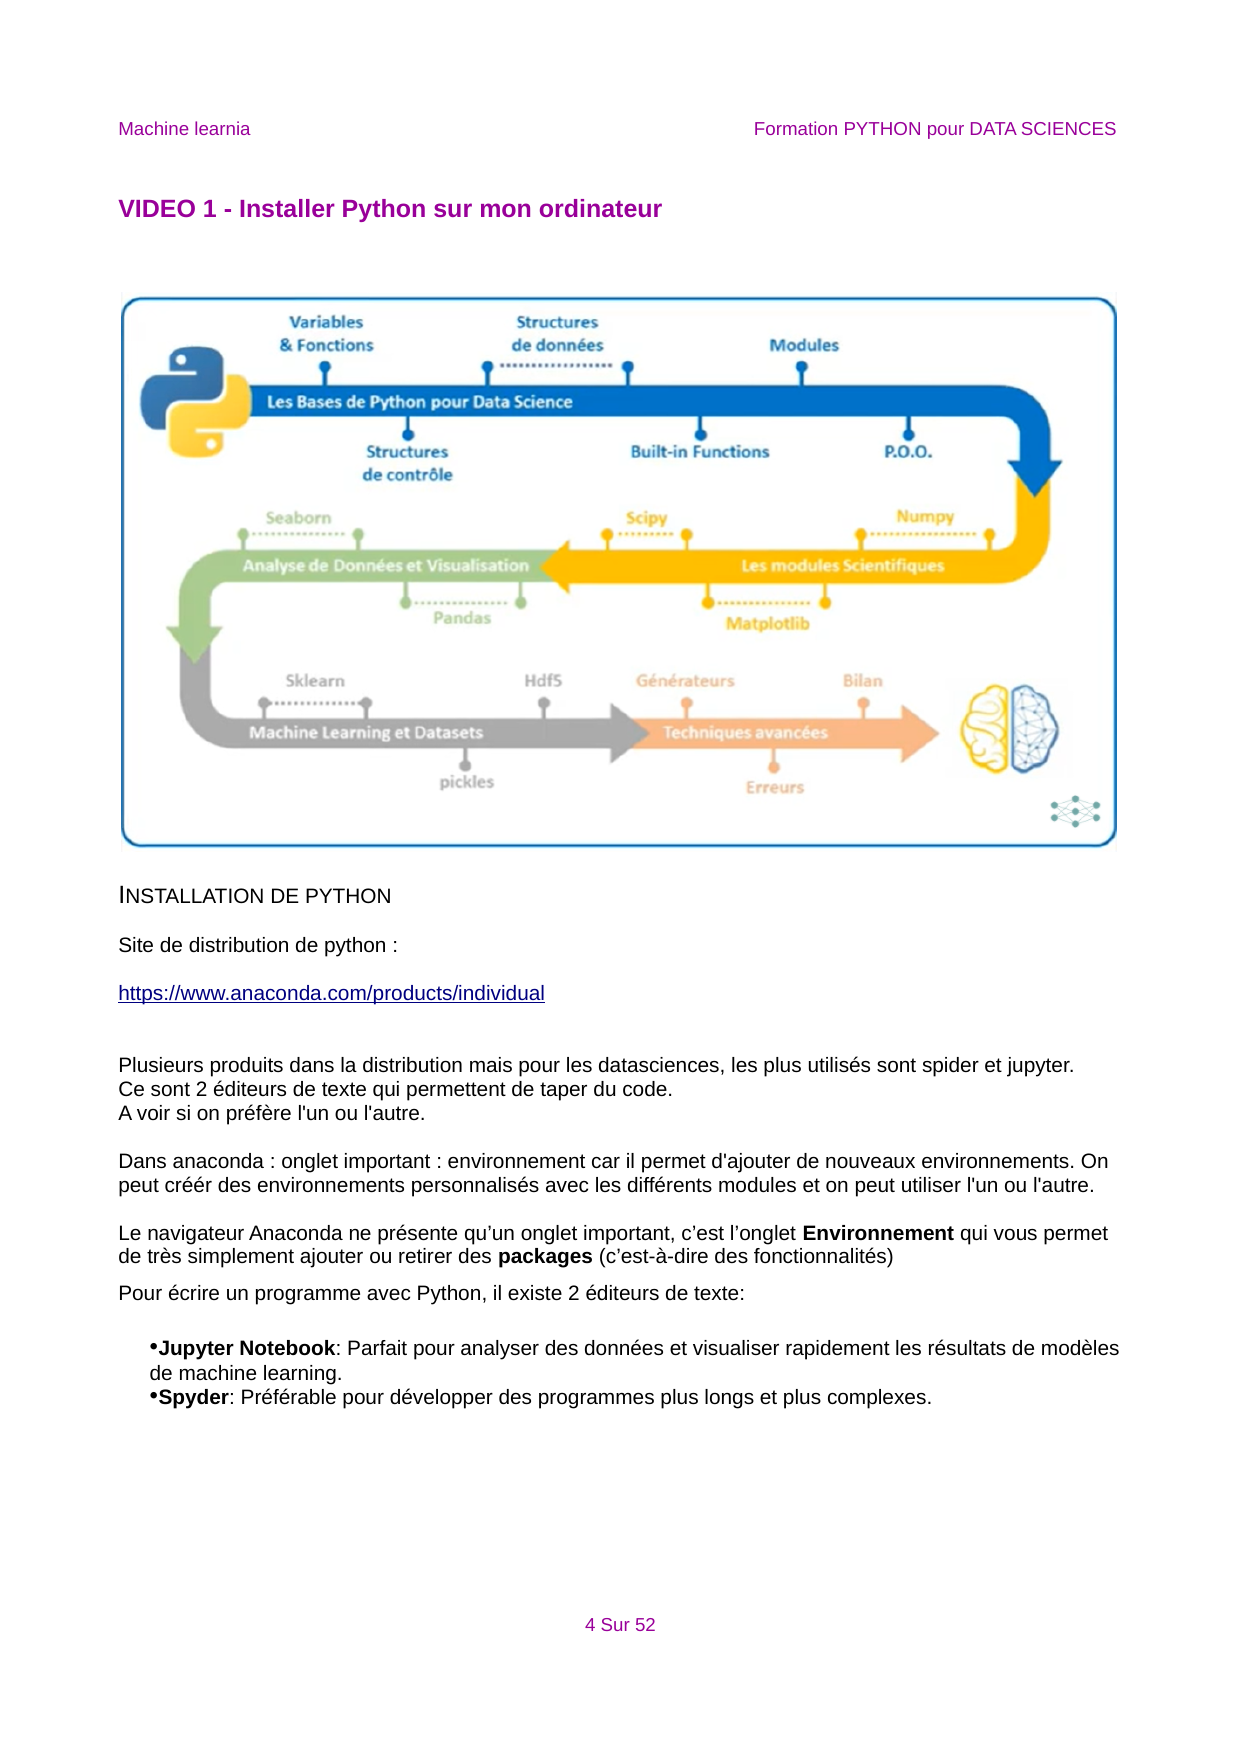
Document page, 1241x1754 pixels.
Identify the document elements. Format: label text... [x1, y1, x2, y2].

text https://www.anaconda.com/products/individual [118, 981, 1122, 1005]
text A voir si on préfère l'un ou l'autre. [118, 1101, 1122, 1124]
list Jupyter Notebook: Parfait pour analyser des données et visualiser rapidement les résultats de modèles de machine learning. [118, 1336, 1122, 1385]
text Plusieurs produits dans la distribution mais pour les datasciences, les plus utilisés sont spider et jupyter. [118, 1053, 1122, 1077]
text Ce sont 2 éditeurs de texte qui permettent de taper du code. [118, 1077, 1122, 1101]
list Spyder: Préférable pour développer des programmes plus longs et plus complexes. [118, 1385, 1122, 1410]
text Pour écrire un programme avec Python, il existe 2 éditeurs de texte: [118, 1281, 1122, 1305]
picture [118, 292, 1122, 852]
text Dans anaconda : onglet important : environnement car il permet d'ajouter de nouveaux environnements. On peut créér des environnements personnalisés avec les différents modules et on peut utiliser l'un ou l'autre. [118, 1148, 1122, 1196]
subtitle VIDEO 1 - Installer Python sur mon ordinateur [118, 194, 1122, 223]
text Le navigateur Anaconda ne présente qu’un onglet important, c’est l’onglet Environnement qui vous permet de très simplement ajouter ou retirer des packages (c’est-à-dire des fonctionnalités) [118, 1220, 1122, 1268]
text INSTALLATION DE PYTHON [118, 880, 1122, 909]
text Site de distribution de python : [118, 933, 1122, 957]
